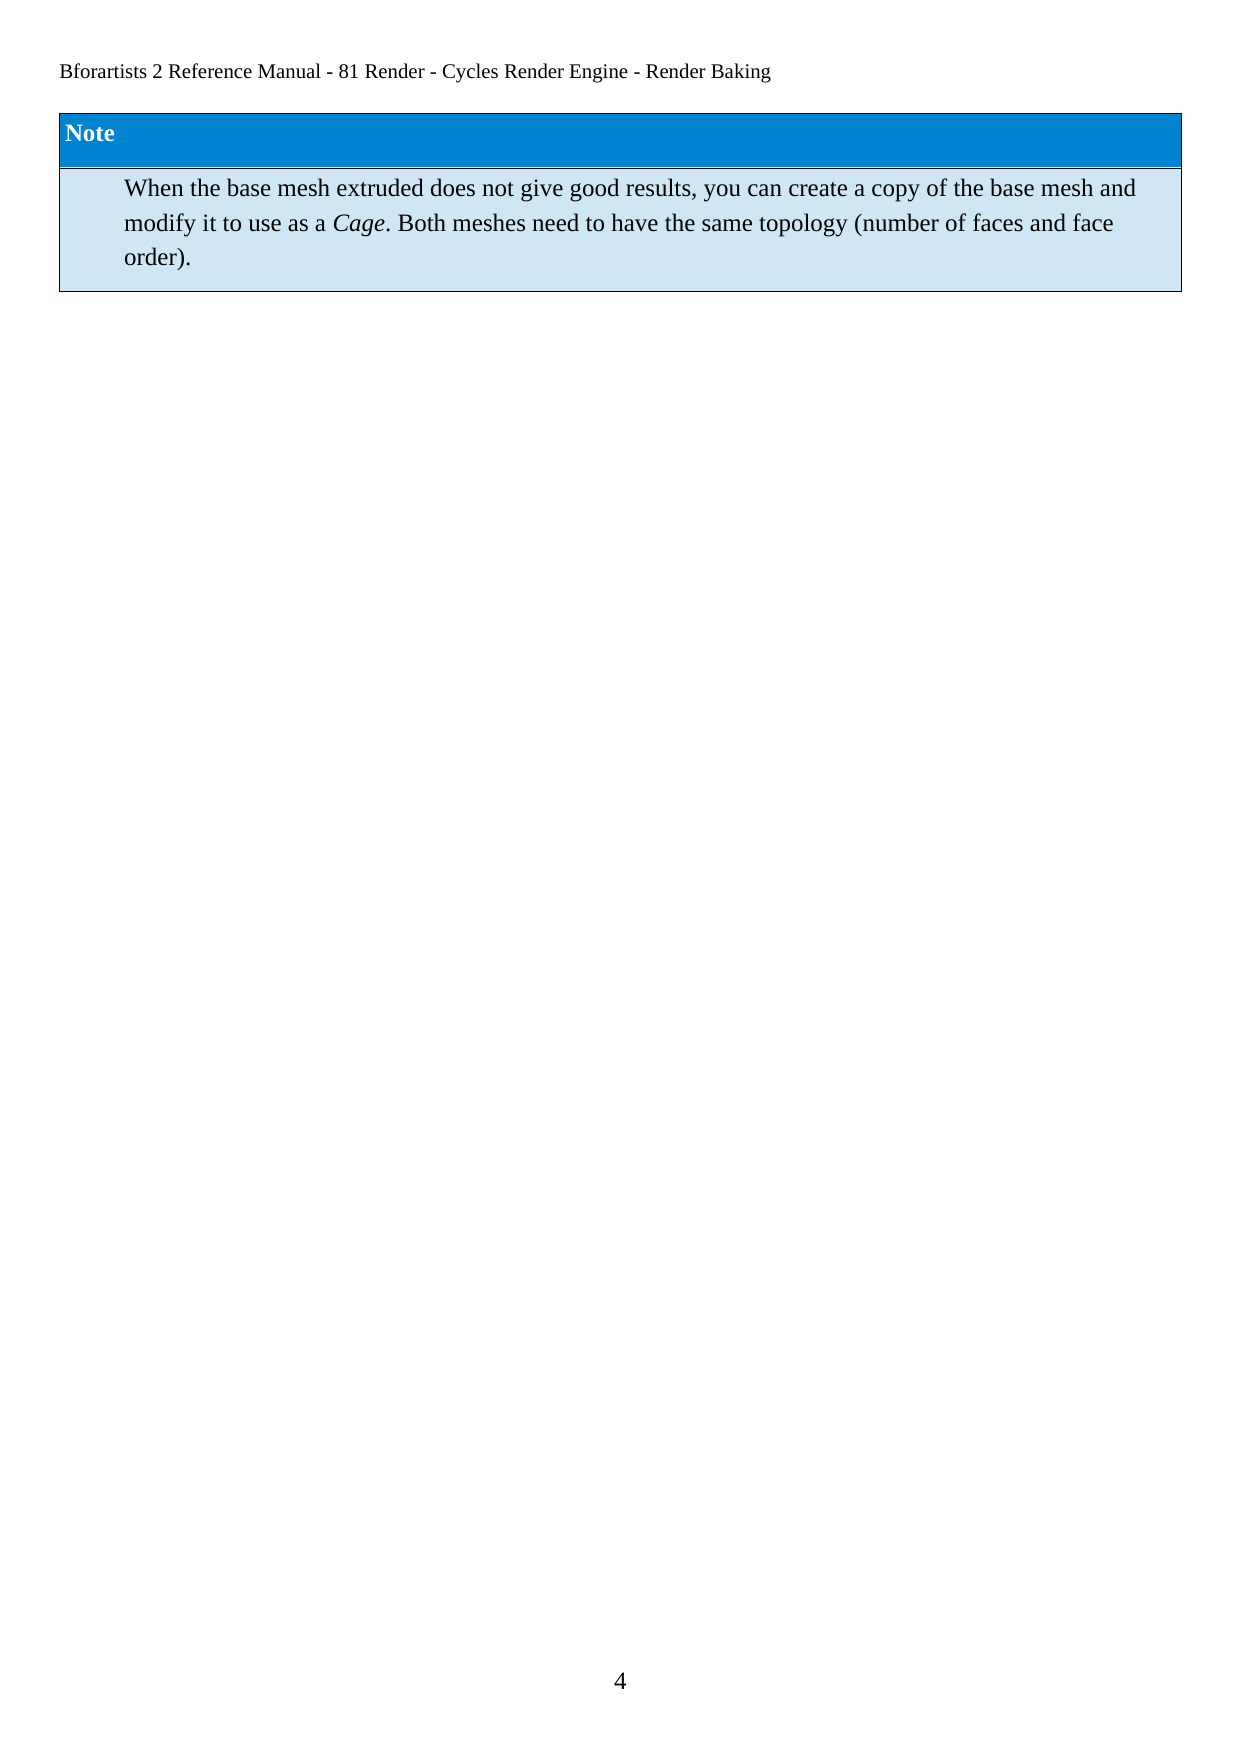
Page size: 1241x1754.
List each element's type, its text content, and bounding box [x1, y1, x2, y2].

table_cell When the base mesh extruded does not give good results, you can create a copy of the base mesh and modify it to use as a Cage. Both meshes need to have the same topology (number of faces and face order). [60, 169, 1181, 291]
table_header Note [60, 114, 1181, 167]
